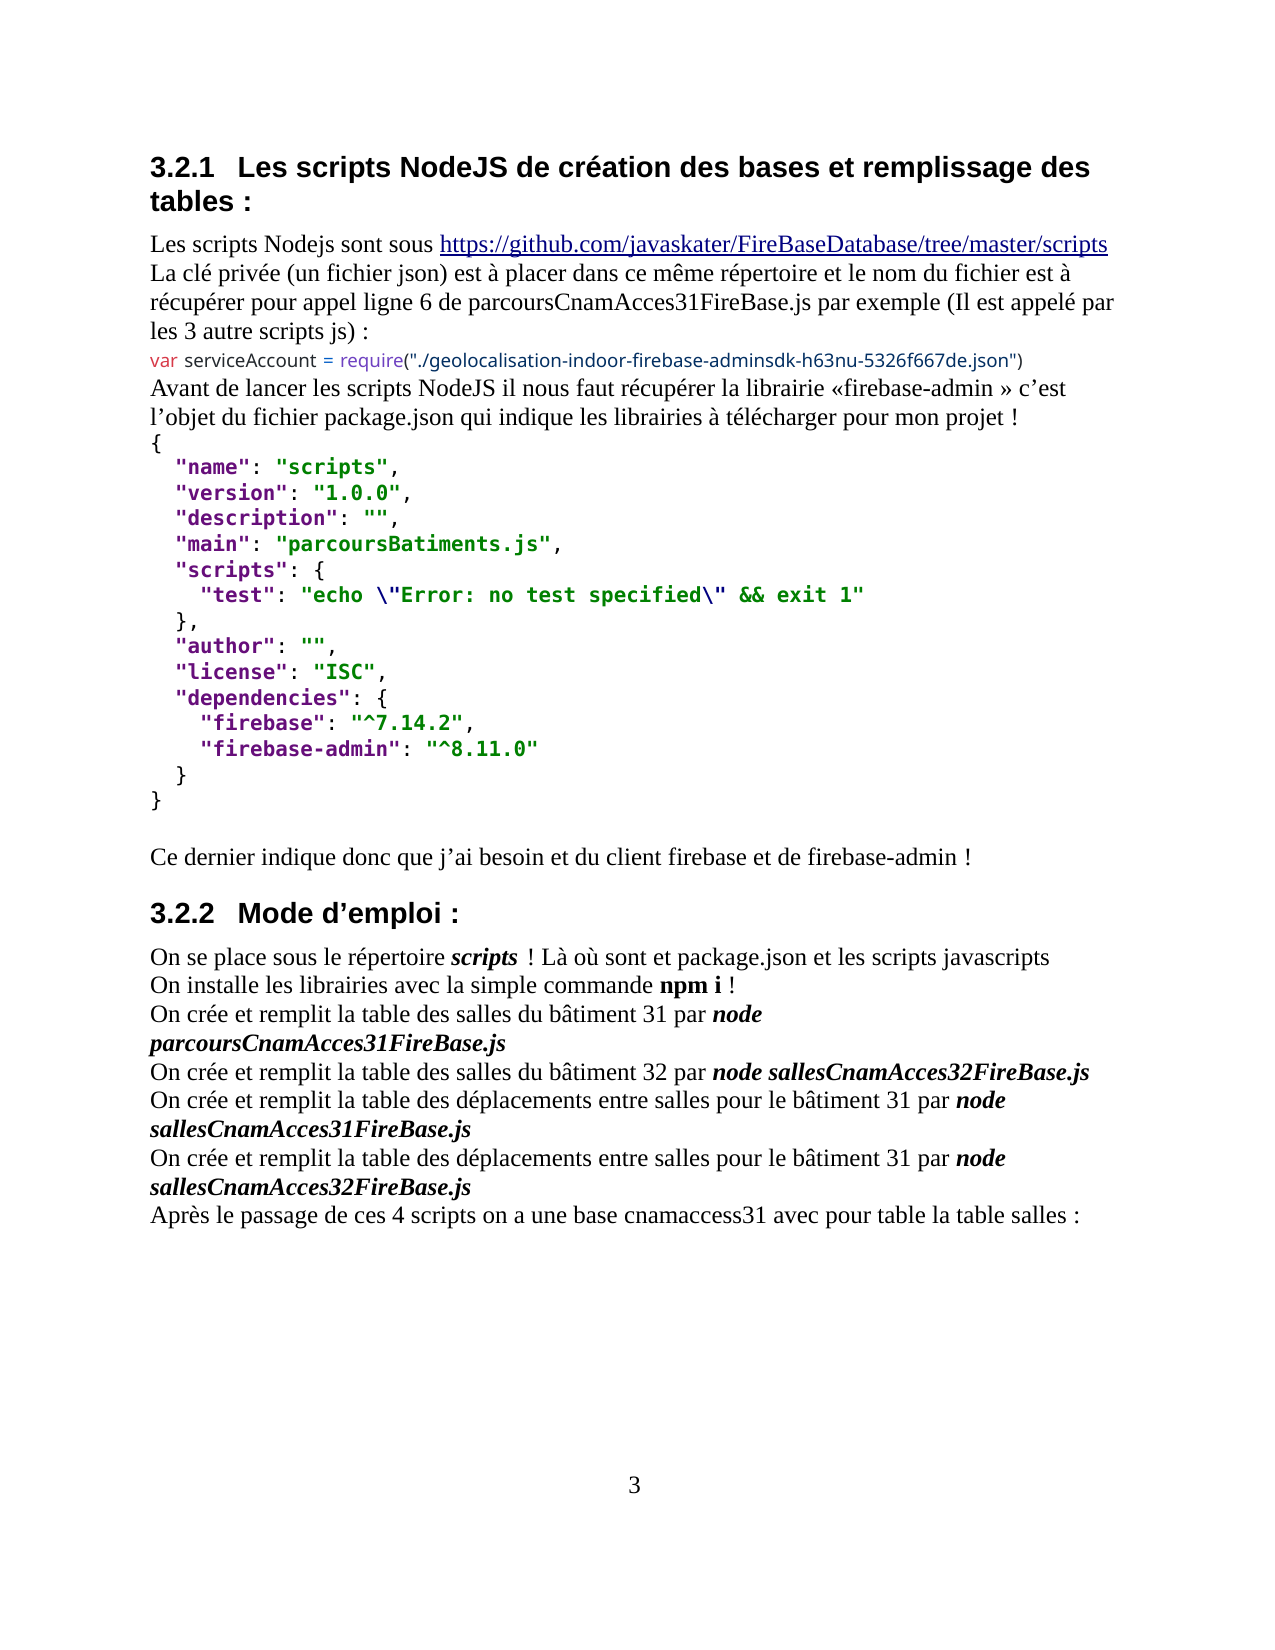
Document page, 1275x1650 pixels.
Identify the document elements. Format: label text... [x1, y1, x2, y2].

text Avant de lancer les scripts NodeJS il nous faut récupérer la librairie «firebase-admin » c’est l’objet du fichier package.json qui indique les librairies à télécharger pour mon projet ! [150, 373, 1125, 431]
text Les scripts Nodejs sont sous https://github.com/javaskater/FireBaseDatabase/tree/master/scripts [150, 229, 1125, 258]
text "main": "parcoursBatiments.js", [150, 532, 1125, 558]
text On crée et remplit la table des salles du bâtiment 31 par node parcoursCnamAcces31FireBase.js [150, 999, 1125, 1057]
text }, [150, 609, 1125, 634]
text Ce dernier indique donc que j’ai besoin et du client firebase et de firebase-admin ! [150, 842, 1125, 871]
text On se place sous le répertoire scripts ! Là où sont et package.json et les scripts javascripts [150, 942, 1125, 971]
text "author": "", [150, 634, 1125, 660]
text } [150, 788, 1125, 812]
text "name": "scripts", [150, 455, 1125, 481]
text On installe les librairies avec la simple commande npm i ! [150, 971, 1125, 999]
text "firebase-admin": "^8.11.0" [150, 737, 1125, 763]
text La clé privée (un fichier json) est à placer dans ce même répertoire et le nom du fichier est à récupérer pour appel ligne 6 de parcoursCnamAcces31FireBase.js par exemple (Il est appelé par les 3 autre scripts js) : [150, 258, 1125, 344]
text "dependencies": { [150, 686, 1125, 711]
text On crée et remplit la table des déplacements entre salles pour le bâtiment 31 par node sallesCnamAcces31FireBase.js [150, 1086, 1125, 1143]
text { [150, 431, 1125, 455]
text "scripts": { [150, 558, 1125, 583]
text "test": "echo \"Error: no test specified\" && exit 1" [150, 583, 1125, 609]
text "version": "1.0.0", [150, 481, 1125, 506]
text } [150, 763, 1125, 788]
text On crée et remplit la table des salles du bâtiment 32 par node sallesCnamAcces32FireBase.js [150, 1057, 1125, 1086]
subtitle Mode d’emploi : [150, 896, 1125, 929]
text Après le passage de ces 4 scripts on a une base cnamaccess31 avec pour table la table salles : [150, 1201, 1125, 1229]
text var serviceAccount = require("./geolocalisation-indoor-firebase-adminsdk-h63nu-5326f667de.json") [150, 344, 1125, 373]
text "license": "ISC", [150, 660, 1125, 686]
text "firebase": "^7.14.2", [150, 711, 1125, 737]
text "description": "", [150, 506, 1125, 532]
text On crée et remplit la table des déplacements entre salles pour le bâtiment 31 par node sallesCnamAcces32FireBase.js [150, 1143, 1125, 1201]
subtitle Les scripts NodeJS de création des bases et remplissage des tables : [150, 150, 1125, 217]
